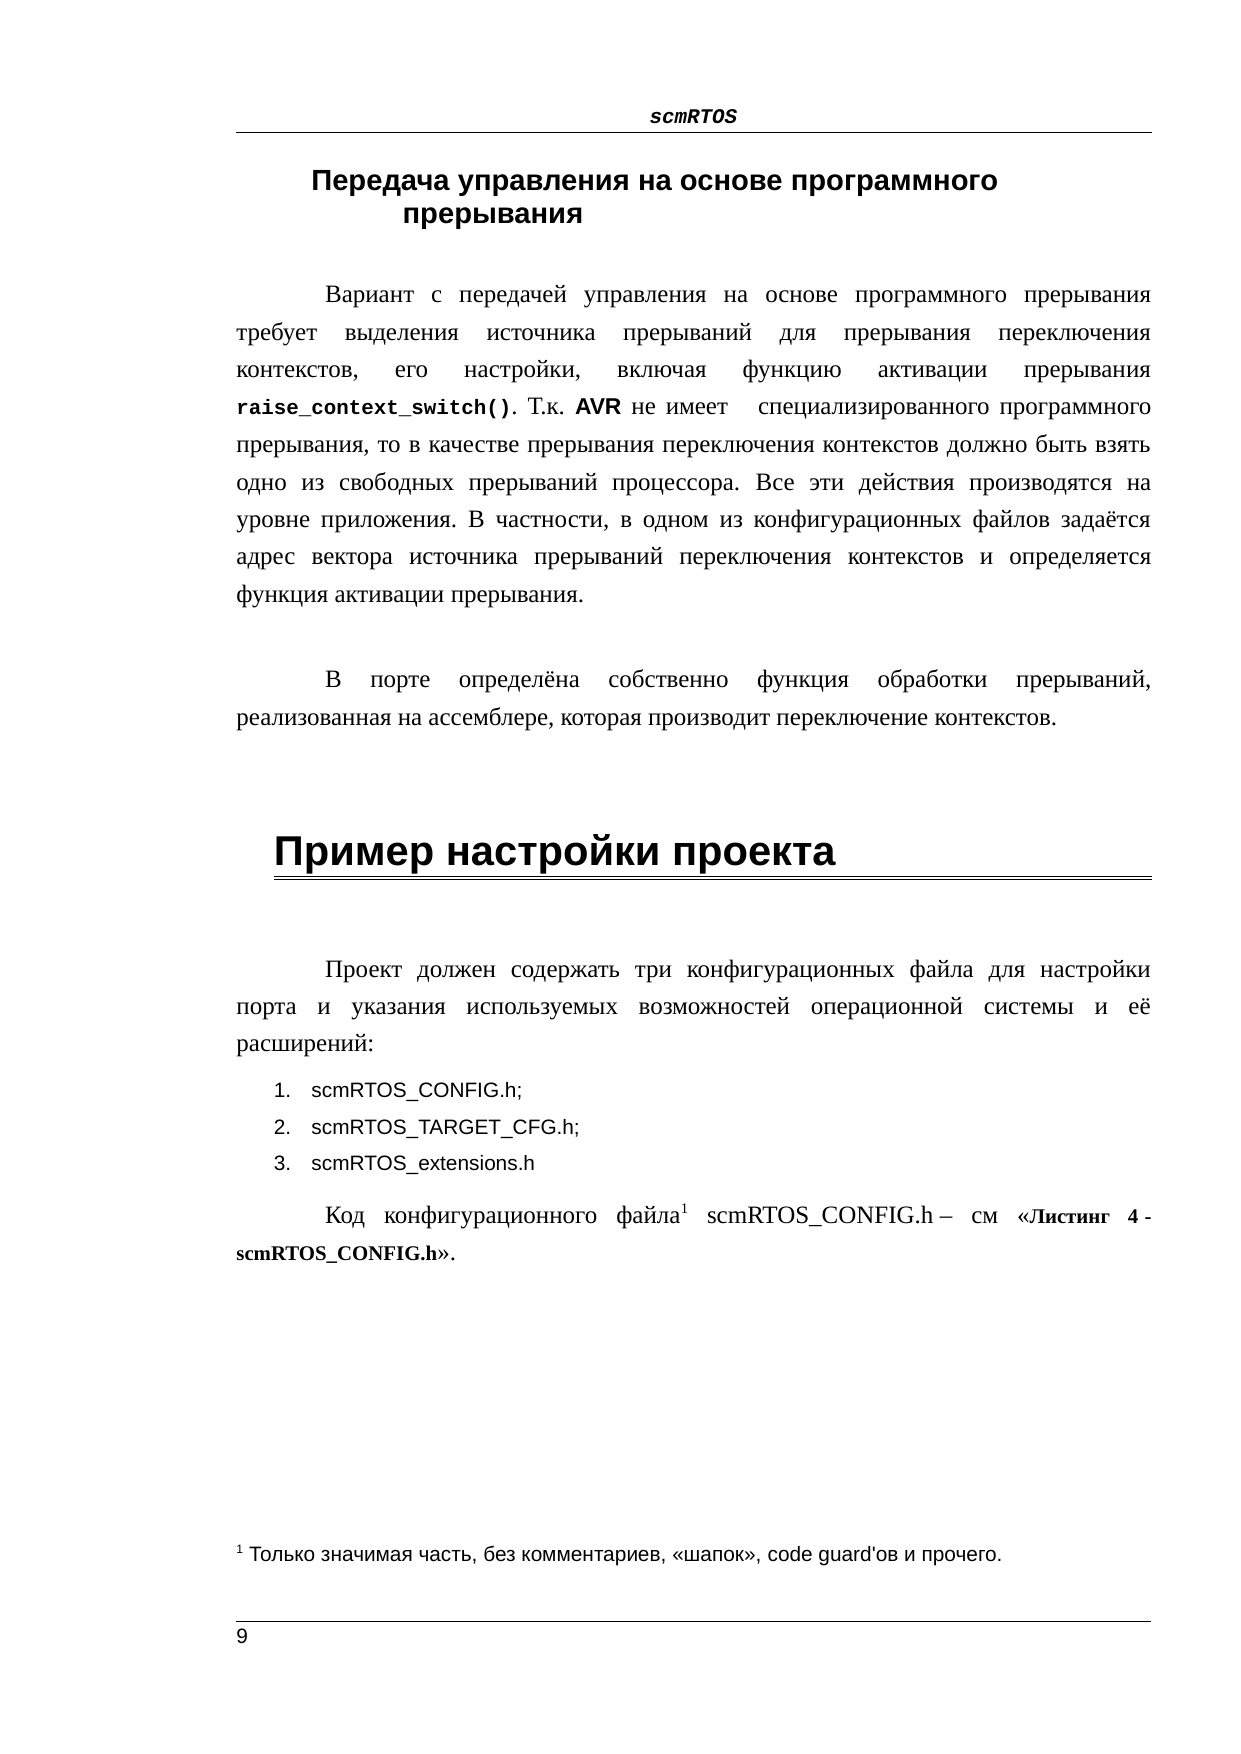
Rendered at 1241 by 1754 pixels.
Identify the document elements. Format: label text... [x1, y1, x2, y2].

list scmRTOS_extensions.h [274, 1151, 1152, 1175]
text Код конфигурационного файла scmRTOS_CONFIG.h – см «Листинг 4 - scmRTOS_CONFIG.h». [236, 1200, 1152, 1266]
text В порте определёна собственно функция обработки прерываний, реализованная на ассемблере, которая производит переключение контекстов. [236, 664, 1152, 731]
text Только значимая часть, без комментариев, «шапок», code guard'ов и прочего. [236, 1542, 1152, 1566]
list scmRTOS_TARGET_CFG.h; [274, 1115, 1152, 1139]
text Проект должен содержать три конфигурационных файла для настройки порта и указания используемых возможностей операционной системы и её расширений: [236, 954, 1152, 1057]
subtitle Пример настройки проекта [274, 827, 1152, 876]
text Вариант с передачей управления на основе программного прерывания требует выделения источника прерываний для прерывания переключения контекстов, его настройки, включая функцию активации прерывания raise_context_switch(). Т.к. AVR не имеет специализированного программного прерывания, то в качестве прерывания переключения контекстов должно быть взять одно из свободных прерываний процессора. Все эти действия производятся на уровне приложения. В частности, в одном из конфигурационных файлов задаётся адрес вектора источника прерываний переключения контекстов и определяется функция активации прерывания. [236, 279, 1152, 607]
subtitle Передача управления на основе программного прерывания [311, 162, 1033, 229]
list scmRTOS_CONFIG.h; [274, 1078, 1152, 1102]
